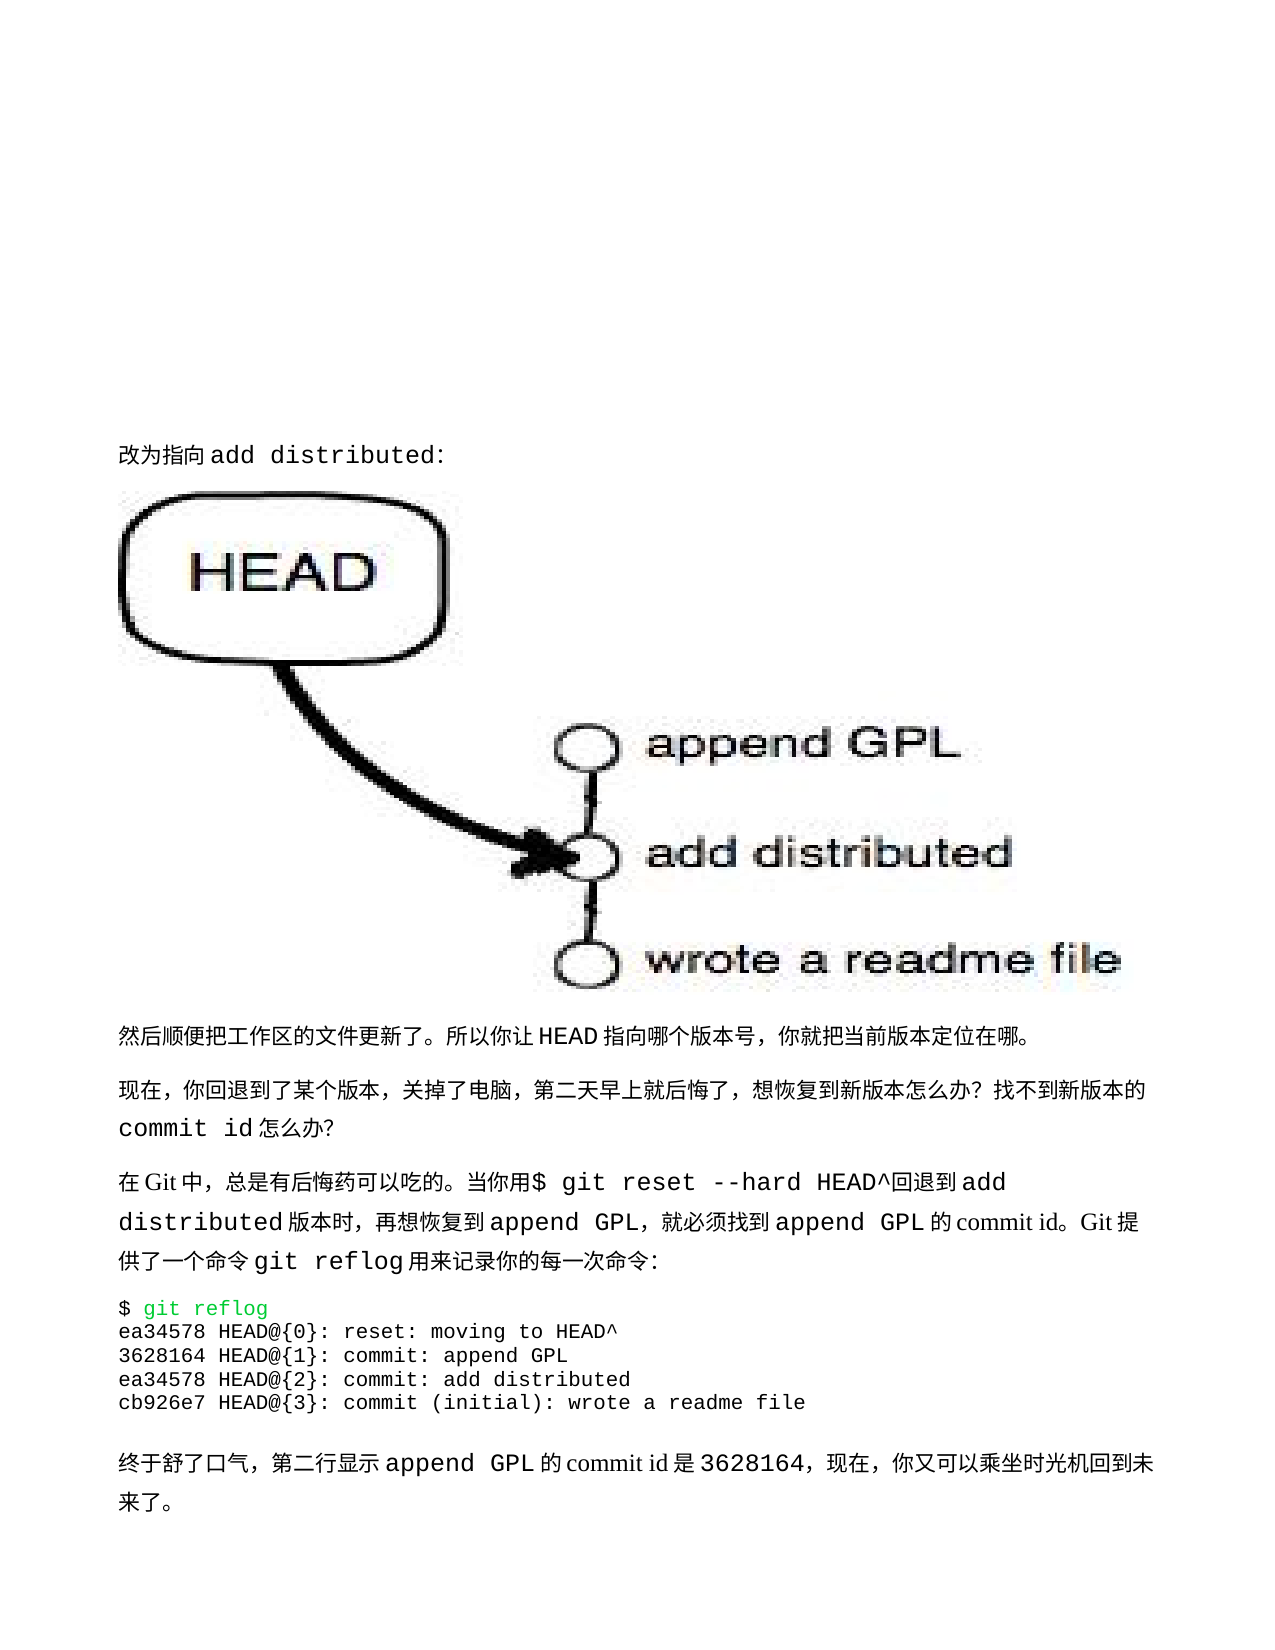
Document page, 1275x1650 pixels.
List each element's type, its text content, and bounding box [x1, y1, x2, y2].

text 然后顺便把工作区的文件更新了。所以你让HEAD指向哪个版本号，你就把当前版本定位在哪。 [118, 1019, 1157, 1052]
text 改为指向add distributed： [118, 438, 1157, 471]
text ea34578 HEAD@{0}: reset: moving to HEAD^ [118, 1321, 1157, 1345]
text 在Git中，总是有后悔药可以吃的。当你用$ git reset --hard HEAD^回退到add distributed版本时，再想恢复到append GPL，就必须找到append GPL的commit id。Git提供了一个命令git reflog用来记录你的每一次命令： [118, 1165, 1157, 1277]
picture [118, 491, 1134, 999]
text 3628164 HEAD@{1}: commit: append GPL [118, 1345, 1157, 1369]
text cb926e7 HEAD@{3}: commit (initial): wrote a readme file [118, 1392, 1157, 1416]
text 终于舒了口气，第二行显示append GPL的commit id是3628164，现在，你又可以乘坐时光机回到未来了。 [118, 1446, 1157, 1516]
text ea34578 HEAD@{2}: commit: add distributed [118, 1369, 1157, 1392]
text $ git reflog [118, 1298, 1157, 1321]
text 现在，你回退到了某个版本，关掉了电脑，第二天早上就后悔了，想恢复到新版本怎么办？找不到新版本的commit id怎么办？ [118, 1073, 1157, 1144]
